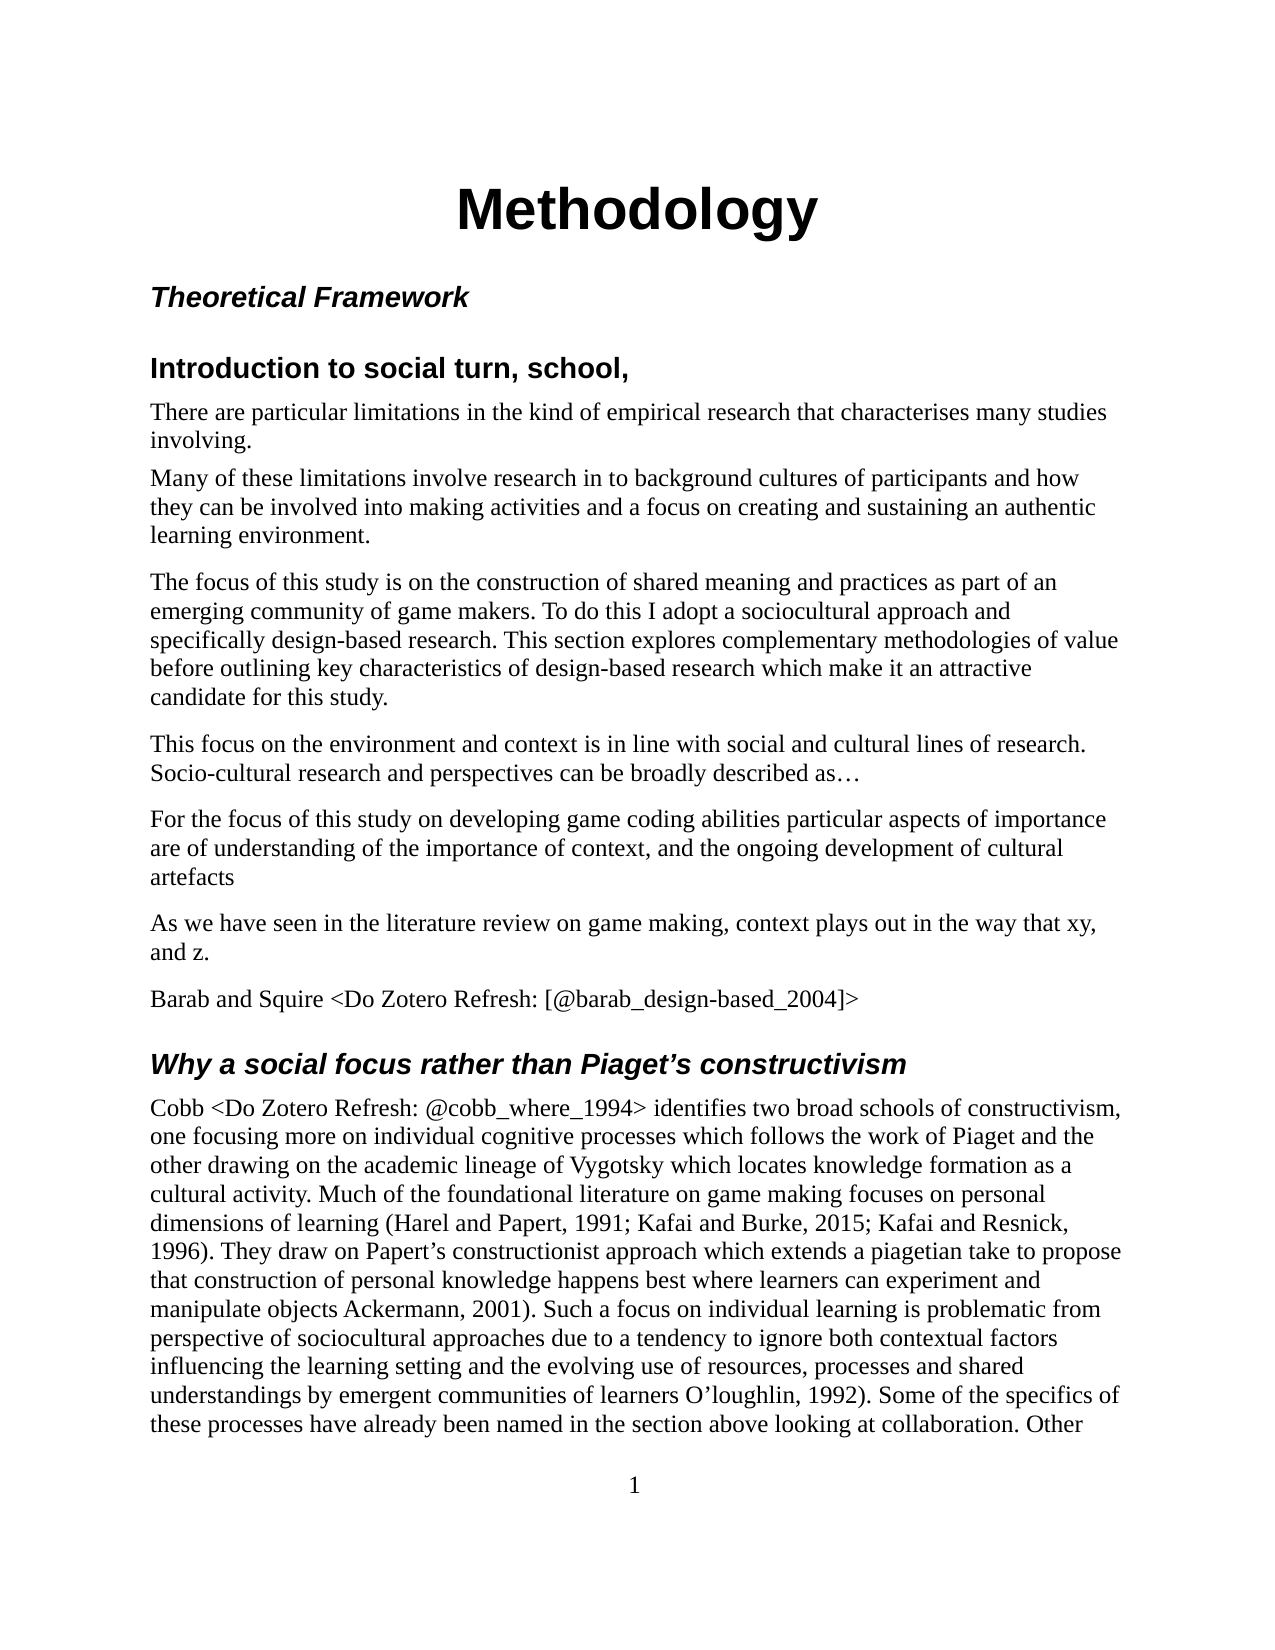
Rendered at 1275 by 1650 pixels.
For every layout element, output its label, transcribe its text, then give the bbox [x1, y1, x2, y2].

text The focus of this study is on the construction of shared meaning and practices as part of an emerging community of game makers. To do this I adopt a sociocultural approach and specifically design-based research. This section explores complementary methodologies of value before outlining key characteristics of design-based research which make it an attractive candidate for this study. [150, 567, 1125, 711]
title Methodology [150, 175, 1125, 242]
text As we have seen in the literature review on game making, context plays out in the way that xy, and z. [150, 908, 1125, 966]
text This focus on the environment and context is in line with social and cultural lines of research. Socio-cultural research and perspectives can be broadly described as… [150, 729, 1125, 786]
text There are particular limitations in the kind of empirical research that characterises many studies involving. [150, 397, 1125, 454]
text For the focus of this study on developing game coding abilities particular aspects of importance are of understanding of the importance of context, and the ongoing development of cultural artefacts [150, 804, 1125, 891]
text Barab and Squire <Do Zotero Refresh: [@barab_design-based_2004]> [150, 984, 1125, 1013]
text Many of these limitations involve research in to background cultures of participants and how they can be involved into making activities and a focus on creating and sustaining an authentic learning environment. [150, 463, 1125, 549]
subtitle Theoretical Framework [150, 279, 1125, 313]
subtitle Why a social focus rather than Piaget’s constructivism [150, 1047, 1125, 1080]
subtitle Introduction to social turn, school, [150, 351, 1125, 384]
text Cobb <Do Zotero Refresh: @cobb_where_1994> identifies two broad schools of constructivism, one focusing more on individual cognitive processes which follows the work of Piaget and the other drawing on the academic lineage of Vygotsky which locates knowledge formation as a cultural activity. Much of the foundational literature on game making focuses on personal dimensions of learning (Harel and Papert, 1991; Kafai and Burke, 2015; Kafai and Resnick, 1996). They draw on Papert’s constructionist approach which extends a piagetian take to propose that construction of personal knowledge happens best where learners can experiment and manipulate objects Ackermann, 2001). Such a focus on individual learning is problematic from perspective of sociocultural approaches due to a tendency to ignore both contextual factors influencing the learning setting and the evolving use of resources, processes and shared understandings by emergent communities of learners O’loughlin, 1992). Some of the specifics of these processes have already been named in the section above looking at collaboration. Other [150, 1093, 1125, 1438]
